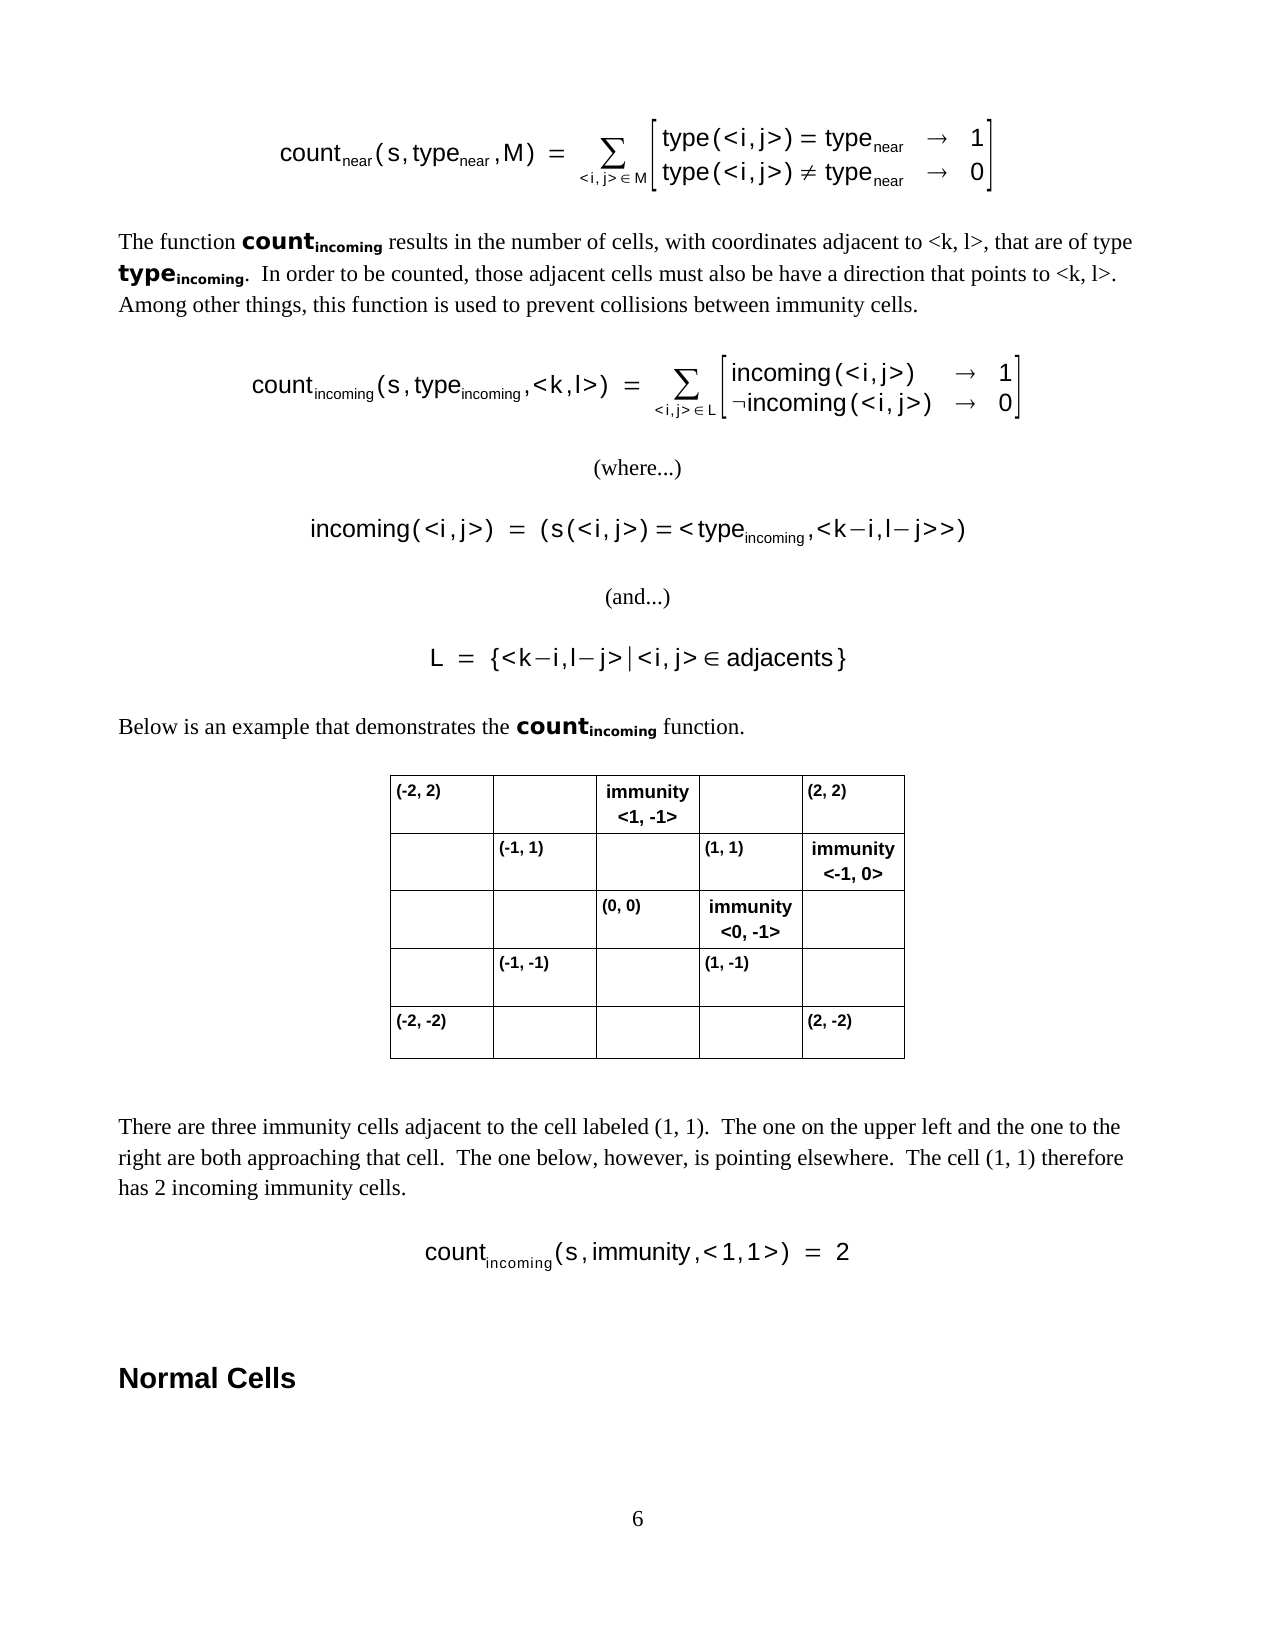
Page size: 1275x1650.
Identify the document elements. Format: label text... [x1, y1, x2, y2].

table_cell [597, 949, 699, 1006]
table_cell [803, 891, 904, 948]
text There are three immunity cells adjacent to the cell labeled (1, 1). The one on the upper left and the one to the right are both approaching that cell. The one below, however, is pointing elsewhere. The cell (1, 1) therefore has 2 incoming immunity cells. [118, 1114, 1157, 1200]
text Below is an example that demonstrates the countincoming function. [118, 713, 1157, 739]
table_header (2, 2) [803, 776, 904, 833]
table_header immunity <1, -1> [597, 776, 699, 833]
text (and...) [118, 584, 1157, 609]
table_cell [494, 891, 596, 948]
table_cell [597, 1007, 699, 1058]
table_header [905, 775, 1157, 1084]
table_header [118, 775, 390, 1084]
table_cell (1, -1) [700, 949, 802, 1006]
text The function countincoming results in the number of cells, with coordinates adjacent to <k, l>, that are of type typeincoming. In order to be counted, those adjacent cells must also be have a direction that points to <k, l>. Among other things, this function is used to prevent collisions between immunity cells. [118, 228, 1157, 318]
table_cell [391, 949, 493, 1006]
table_header [494, 776, 596, 833]
table_header [390, 1059, 904, 1084]
table_cell [803, 949, 904, 1006]
table_cell (-1, -1) [494, 949, 596, 1006]
table_cell [391, 834, 493, 890]
table_cell [700, 1007, 802, 1058]
table_cell [597, 834, 699, 890]
text (where...) [118, 455, 1157, 480]
subtitle Normal Cells [118, 1362, 1157, 1395]
table_header (-2, 2) [391, 776, 493, 833]
table_cell immunity <0, -1> [700, 891, 802, 948]
table_cell immunity <-1, 0> [803, 834, 904, 890]
table_cell (0, 0) [597, 891, 699, 948]
table_cell (-2, -2) [391, 1007, 493, 1058]
table_cell (-1, 1) [494, 834, 596, 890]
table_cell (2, -2) [803, 1007, 904, 1058]
table_cell (1, 1) [700, 834, 802, 890]
table_cell [494, 1007, 596, 1058]
table_header [700, 776, 802, 833]
table_cell [391, 891, 493, 948]
